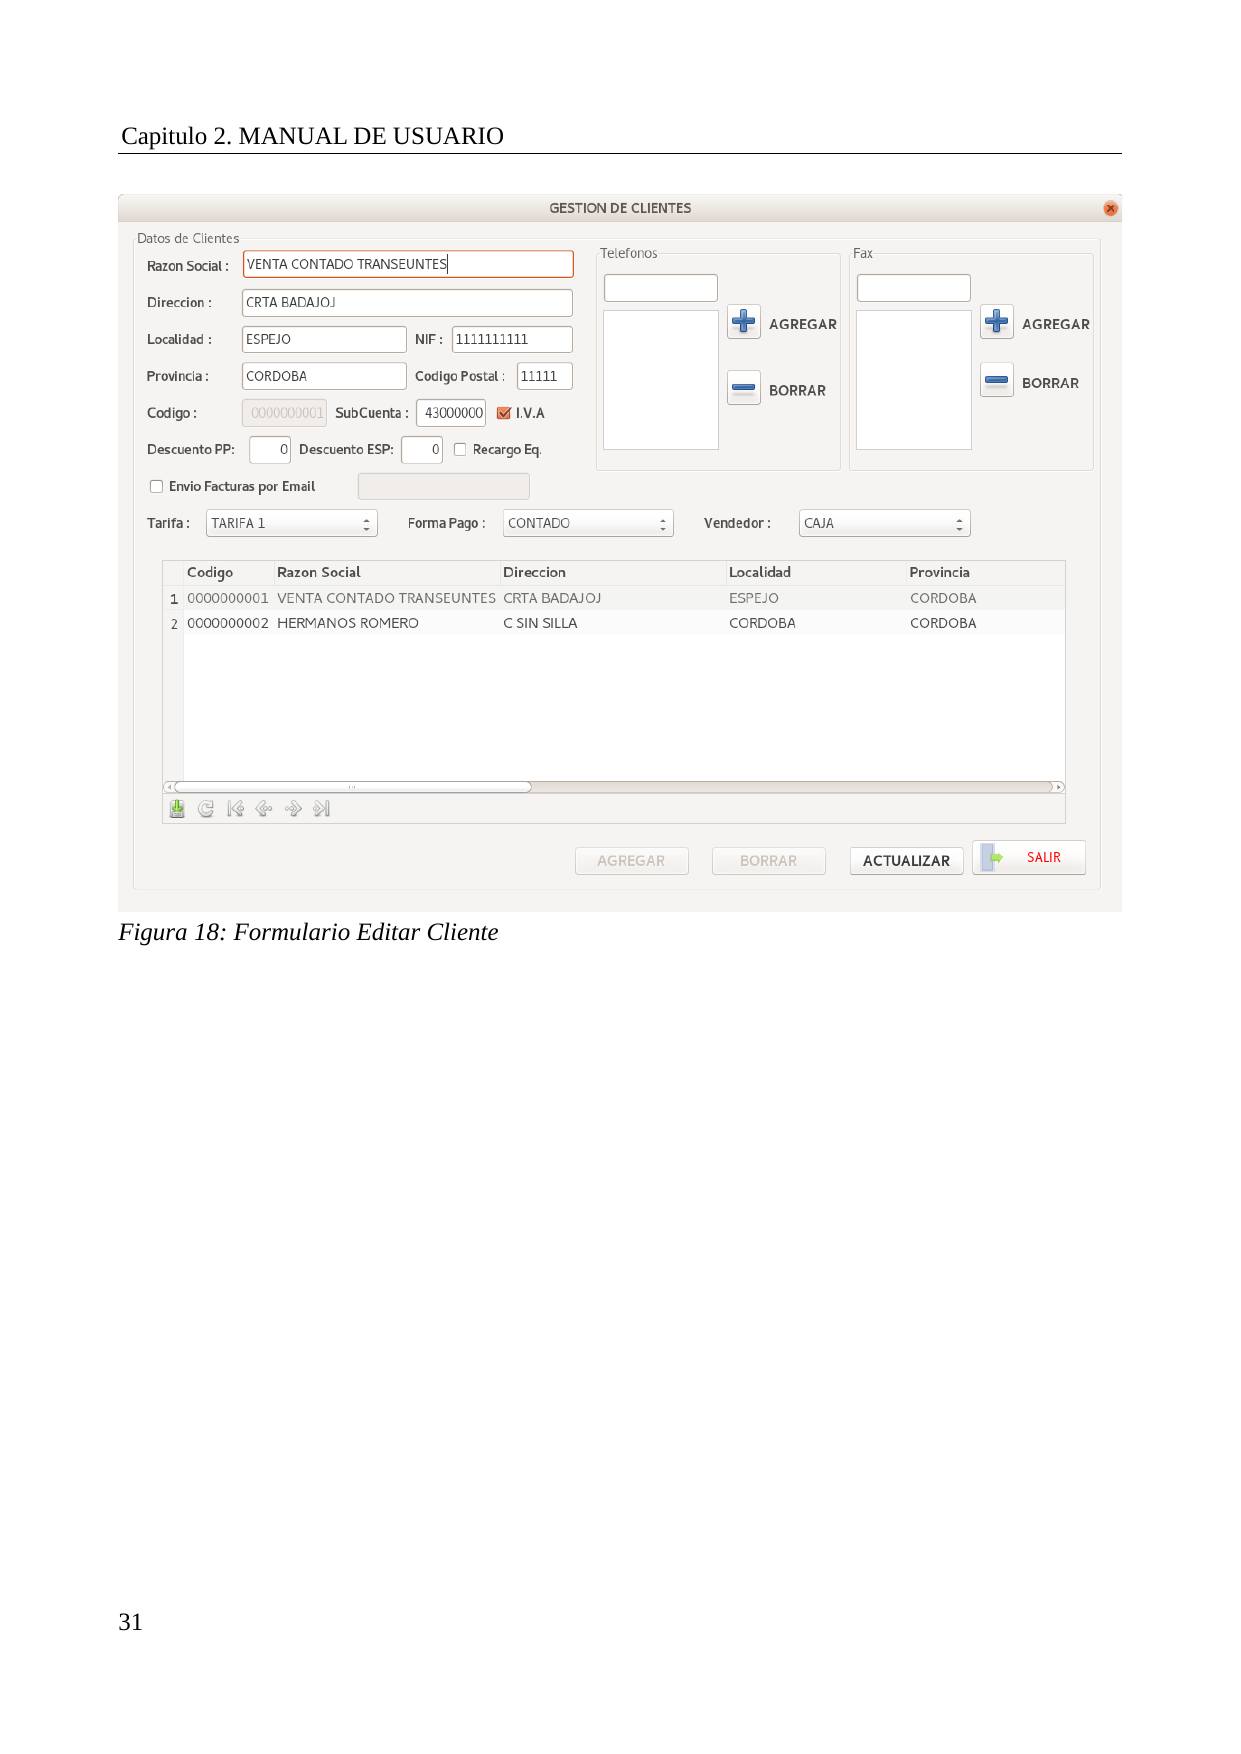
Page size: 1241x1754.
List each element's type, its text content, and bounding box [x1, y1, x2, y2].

text Figura 18: Formulario Editar Cliente [118, 912, 1122, 946]
picture [118, 194, 1123, 912]
